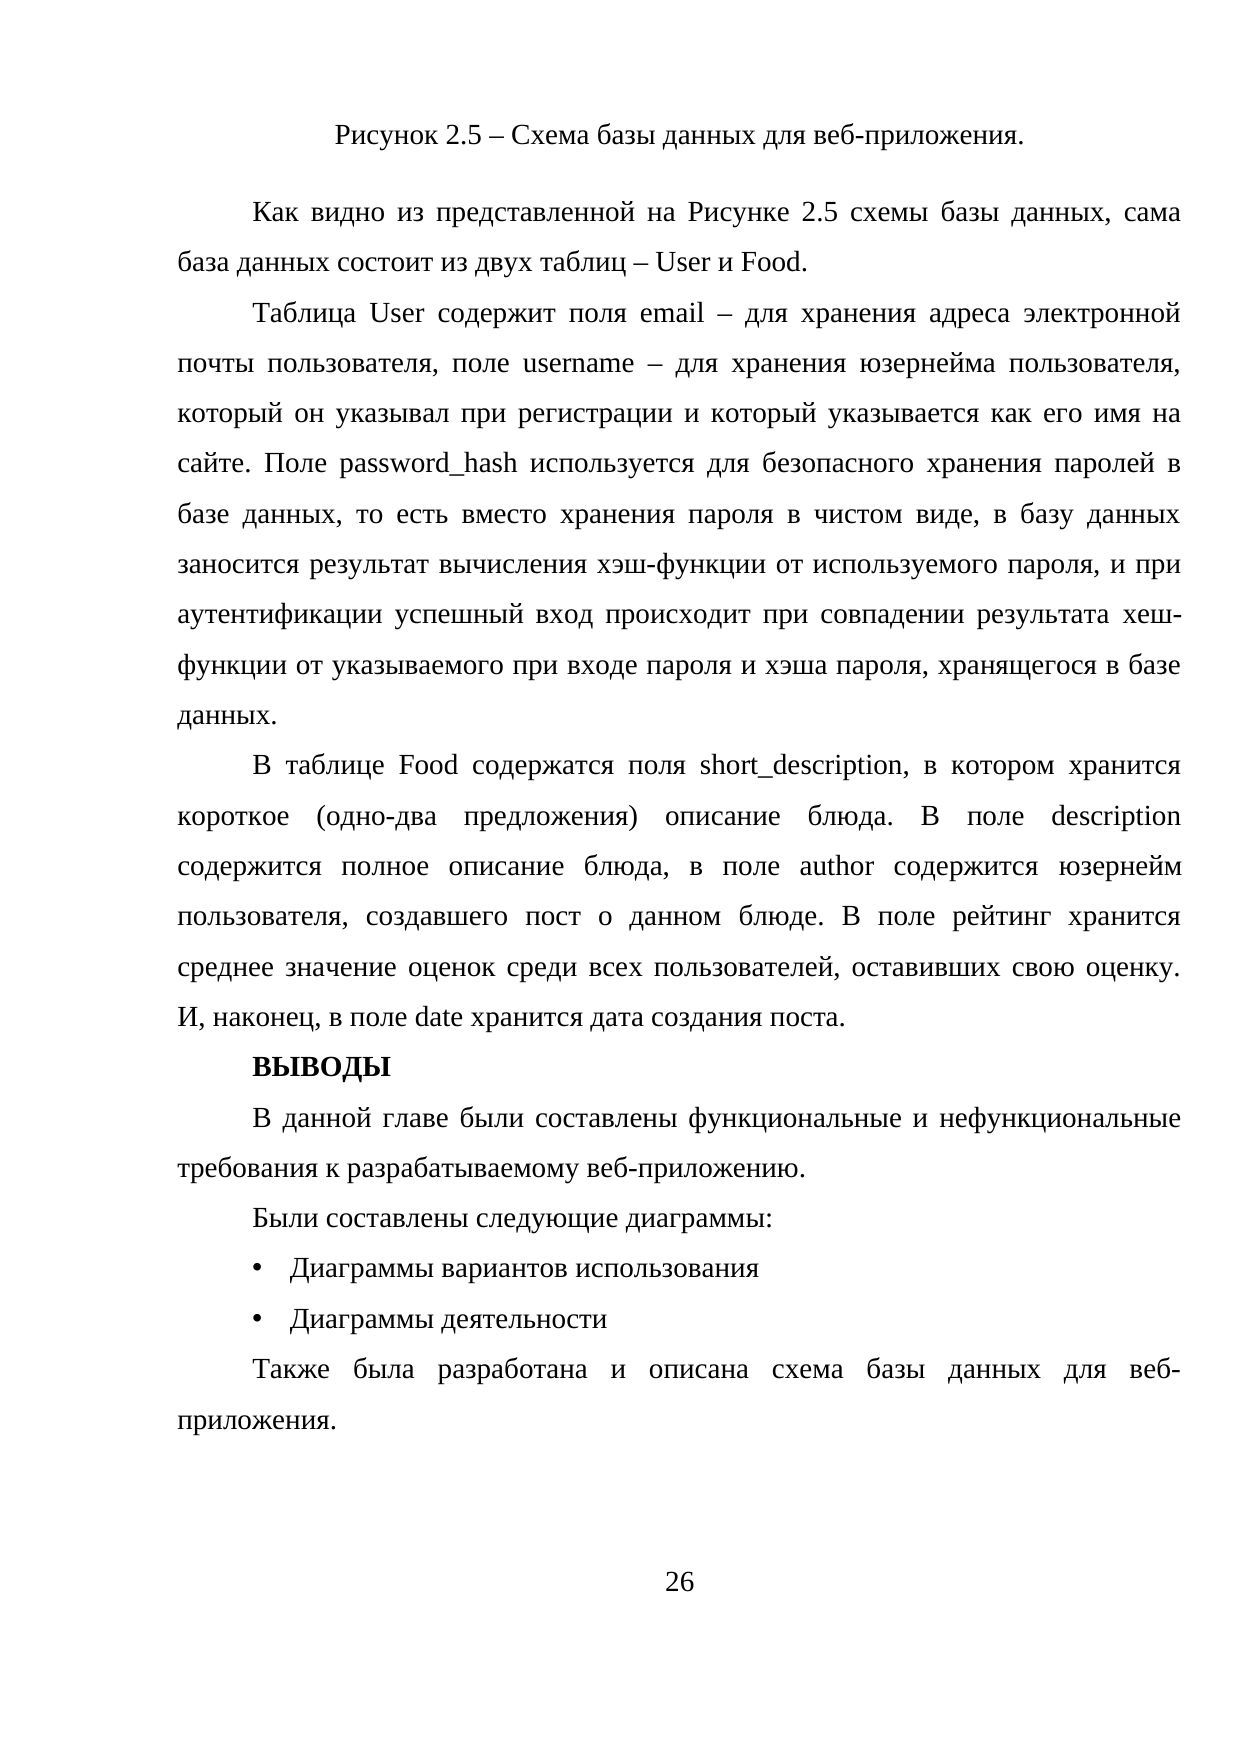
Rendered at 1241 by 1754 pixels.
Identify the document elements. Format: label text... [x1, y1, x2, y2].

text В таблице Food содержатся поля short_description, в котором хранится короткое (одно-два предложения) описание блюда. В поле description содержится полное описание блюда, в поле author содержится юзернейм пользователя, создавшего пост о данном блюде. В поле рейтинг хранится среднее значение оценок среди всех пользователей, оставивших свою оценку. И, наконец, в поле date хранится дата создания поста. [177, 747, 1182, 1033]
text В данной главе были составлены функциональные и нефункциональные требования к разрабатываемому веб-приложению. [177, 1100, 1182, 1183]
list Диаграммы деятельности [252, 1301, 1182, 1335]
list Диаграммы вариантов использования [252, 1251, 1182, 1284]
text Были составлены следующие диаграммы: [177, 1200, 1182, 1234]
text Таблица User содержит поля email – для хранения адреса электронной почты пользователя, поле username – для хранения юзернейма пользователя, который он указывал при регистрации и который указывается как его имя на сайте. Поле password_hash используется для безопасного хранения паролей в базе данных, то есть вместо хранения пароля в чистом виде, в базу данных заносится результат вычисления хэш-функции от используемого пароля, и при аутентификации успешный вход происходит при совпадении результата хеш-функции от указываемого при входе пароля и хэша пароля, хранящегося в базе данных. [177, 295, 1182, 731]
text Рисунок 2.5 – Схема базы данных для веб-приложения. [177, 117, 1182, 151]
text ВЫВОДЫ [177, 1049, 1182, 1083]
text Также была разработана и описана схема базы данных для веб-приложения. [177, 1351, 1182, 1435]
text Как видно из представленной на Рисунке 2.5 схемы базы данных, сама база данных состоит из двух таблиц – User и Food. [177, 194, 1182, 278]
